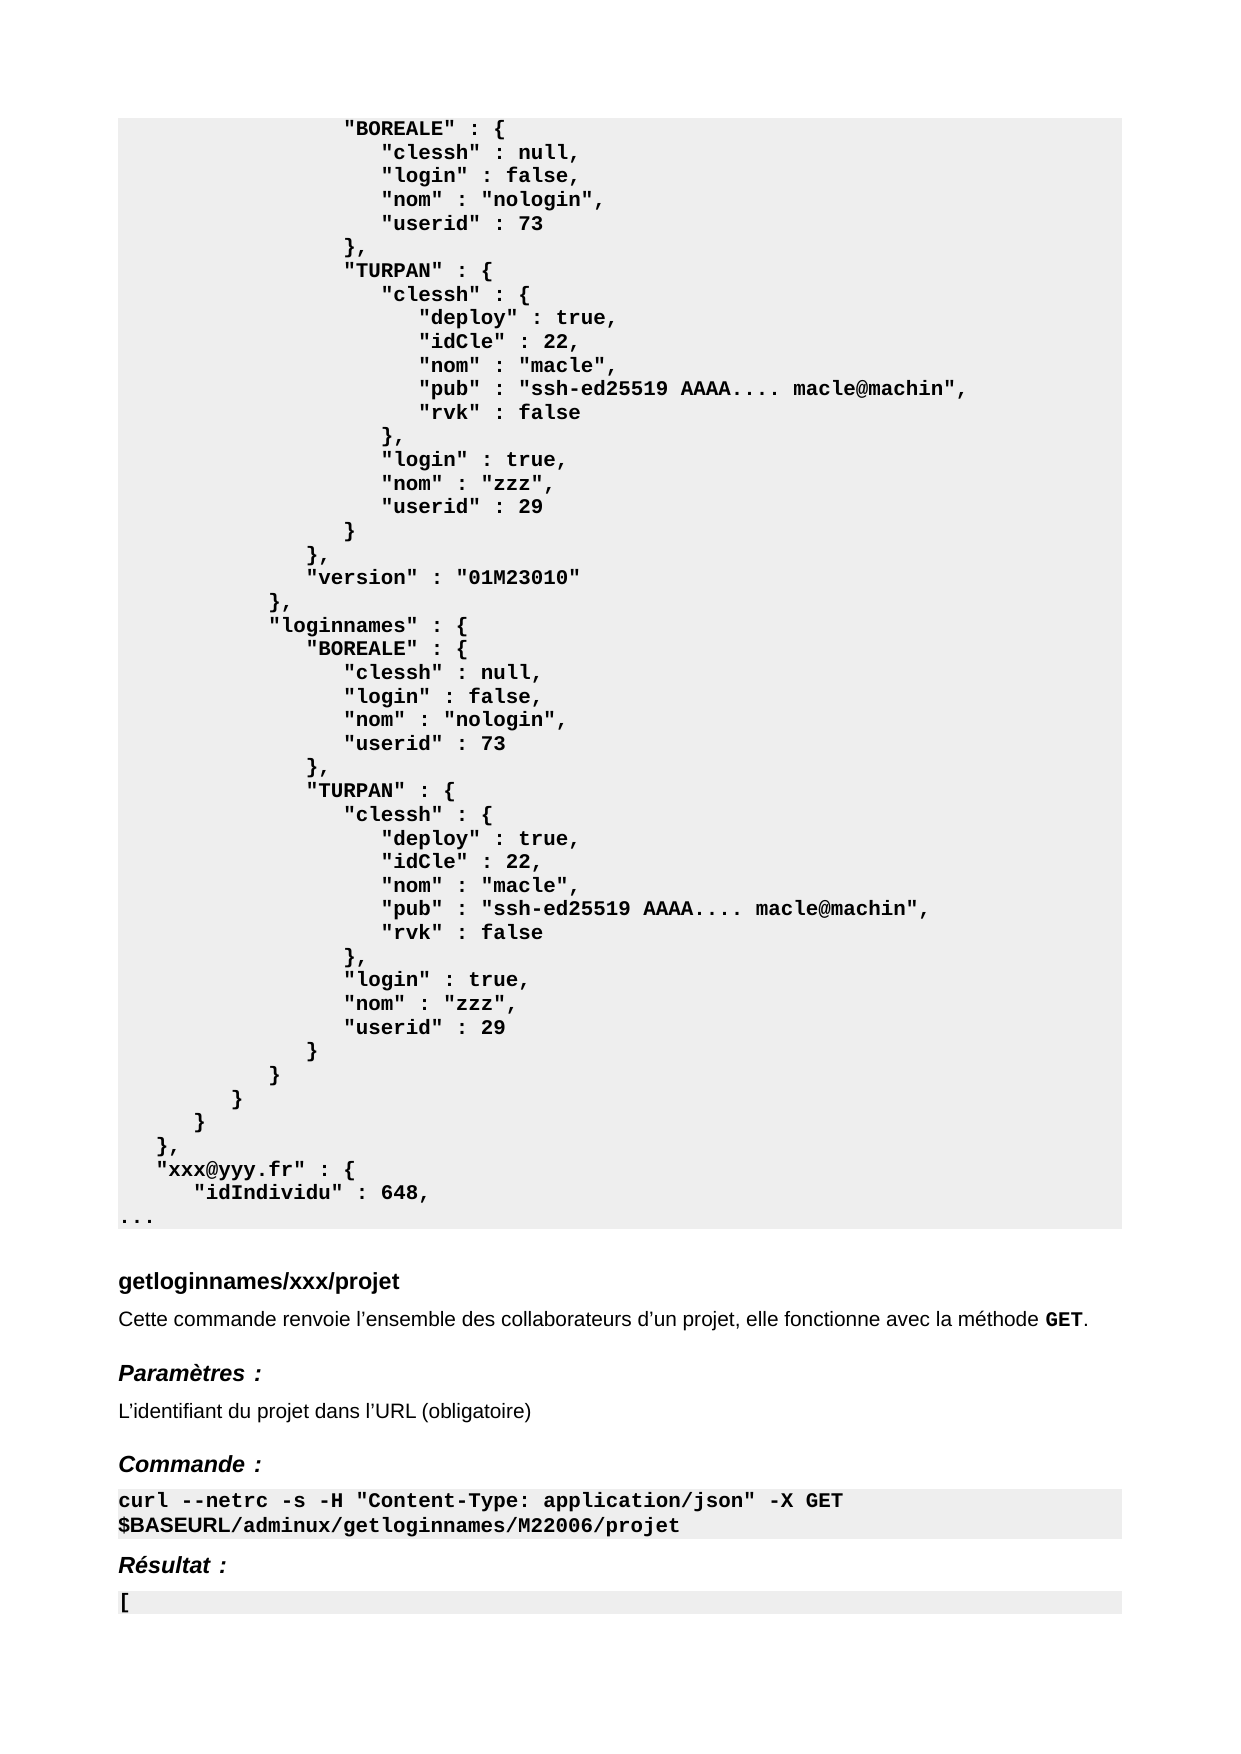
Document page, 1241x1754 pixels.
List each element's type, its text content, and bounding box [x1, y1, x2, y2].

subtitle Résultat : [118, 1552, 1122, 1578]
text "rvk" : false [118, 922, 1122, 946]
text "version" : "01M23010" [118, 567, 1122, 591]
text "nom" : "nologin", [118, 189, 1122, 213]
text "idIndividu" : 648, [118, 1182, 1122, 1206]
text "nom" : "nologin", [118, 709, 1122, 733]
text curl --netrc -s -H "Content-Type: application/json" -X GET $BASEURL/adminux/getloginnames/M22006/projet [118, 1489, 1122, 1539]
text "nom" : "zzz", [118, 473, 1122, 496]
subtitle getloginnames/xxx/projet [118, 1268, 1122, 1295]
text "rvk" : false [118, 402, 1122, 426]
text }, [118, 236, 1122, 260]
text "login" : false, [118, 165, 1122, 189]
text "deploy" : true, [118, 827, 1122, 851]
text "BOREALE" : { [118, 118, 1122, 142]
text "clessh" : { [118, 804, 1122, 827]
text "userid" : 73 [118, 733, 1122, 757]
text "clessh" : null, [118, 662, 1122, 686]
text "idCle" : 22, [118, 331, 1122, 354]
text "BOREALE" : { [118, 638, 1122, 662]
text }, [118, 591, 1122, 615]
text }, [118, 757, 1122, 780]
text "login" : true, [118, 449, 1122, 473]
text } [118, 520, 1122, 544]
text "login" : false, [118, 686, 1122, 709]
text "TURPAN" : { [118, 780, 1122, 804]
text } [118, 1111, 1122, 1135]
text "nom" : "zzz", [118, 993, 1122, 1017]
text "TURPAN" : { [118, 260, 1122, 284]
text Cette commande renvoie l’ensemble des collaborateurs d’un projet, elle fonctionne avec la méthode GET. [118, 1307, 1122, 1333]
text "pub" : "ssh-ed25519 AAAA.... macle@machin", [118, 898, 1122, 922]
text "login" : true, [118, 969, 1122, 993]
text } [118, 1040, 1122, 1064]
text [ [118, 1591, 1122, 1614]
text }, [118, 426, 1122, 449]
text "xxx@yyy.fr" : { [118, 1158, 1122, 1182]
text "idCle" : 22, [118, 851, 1122, 875]
text } [118, 1064, 1122, 1088]
text "clessh" : { [118, 284, 1122, 307]
text "loginnames" : { [118, 615, 1122, 638]
text } [118, 1088, 1122, 1111]
subtitle Commande : [118, 1450, 1122, 1477]
text "pub" : "ssh-ed25519 AAAA.... macle@machin", [118, 378, 1122, 402]
subtitle Paramètres : [118, 1360, 1122, 1387]
text "clessh" : null, [118, 142, 1122, 165]
text "deploy" : true, [118, 307, 1122, 331]
text "userid" : 29 [118, 1017, 1122, 1040]
text "nom" : "macle", [118, 875, 1122, 898]
text "nom" : "macle", [118, 354, 1122, 378]
text }, [118, 946, 1122, 969]
text ... [118, 1206, 1122, 1229]
text }, [118, 1135, 1122, 1158]
text "userid" : 73 [118, 213, 1122, 236]
text L’identifiant du projet dans l’URL (obligatoire) [118, 1399, 1122, 1423]
text }, [118, 544, 1122, 567]
text "userid" : 29 [118, 496, 1122, 520]
